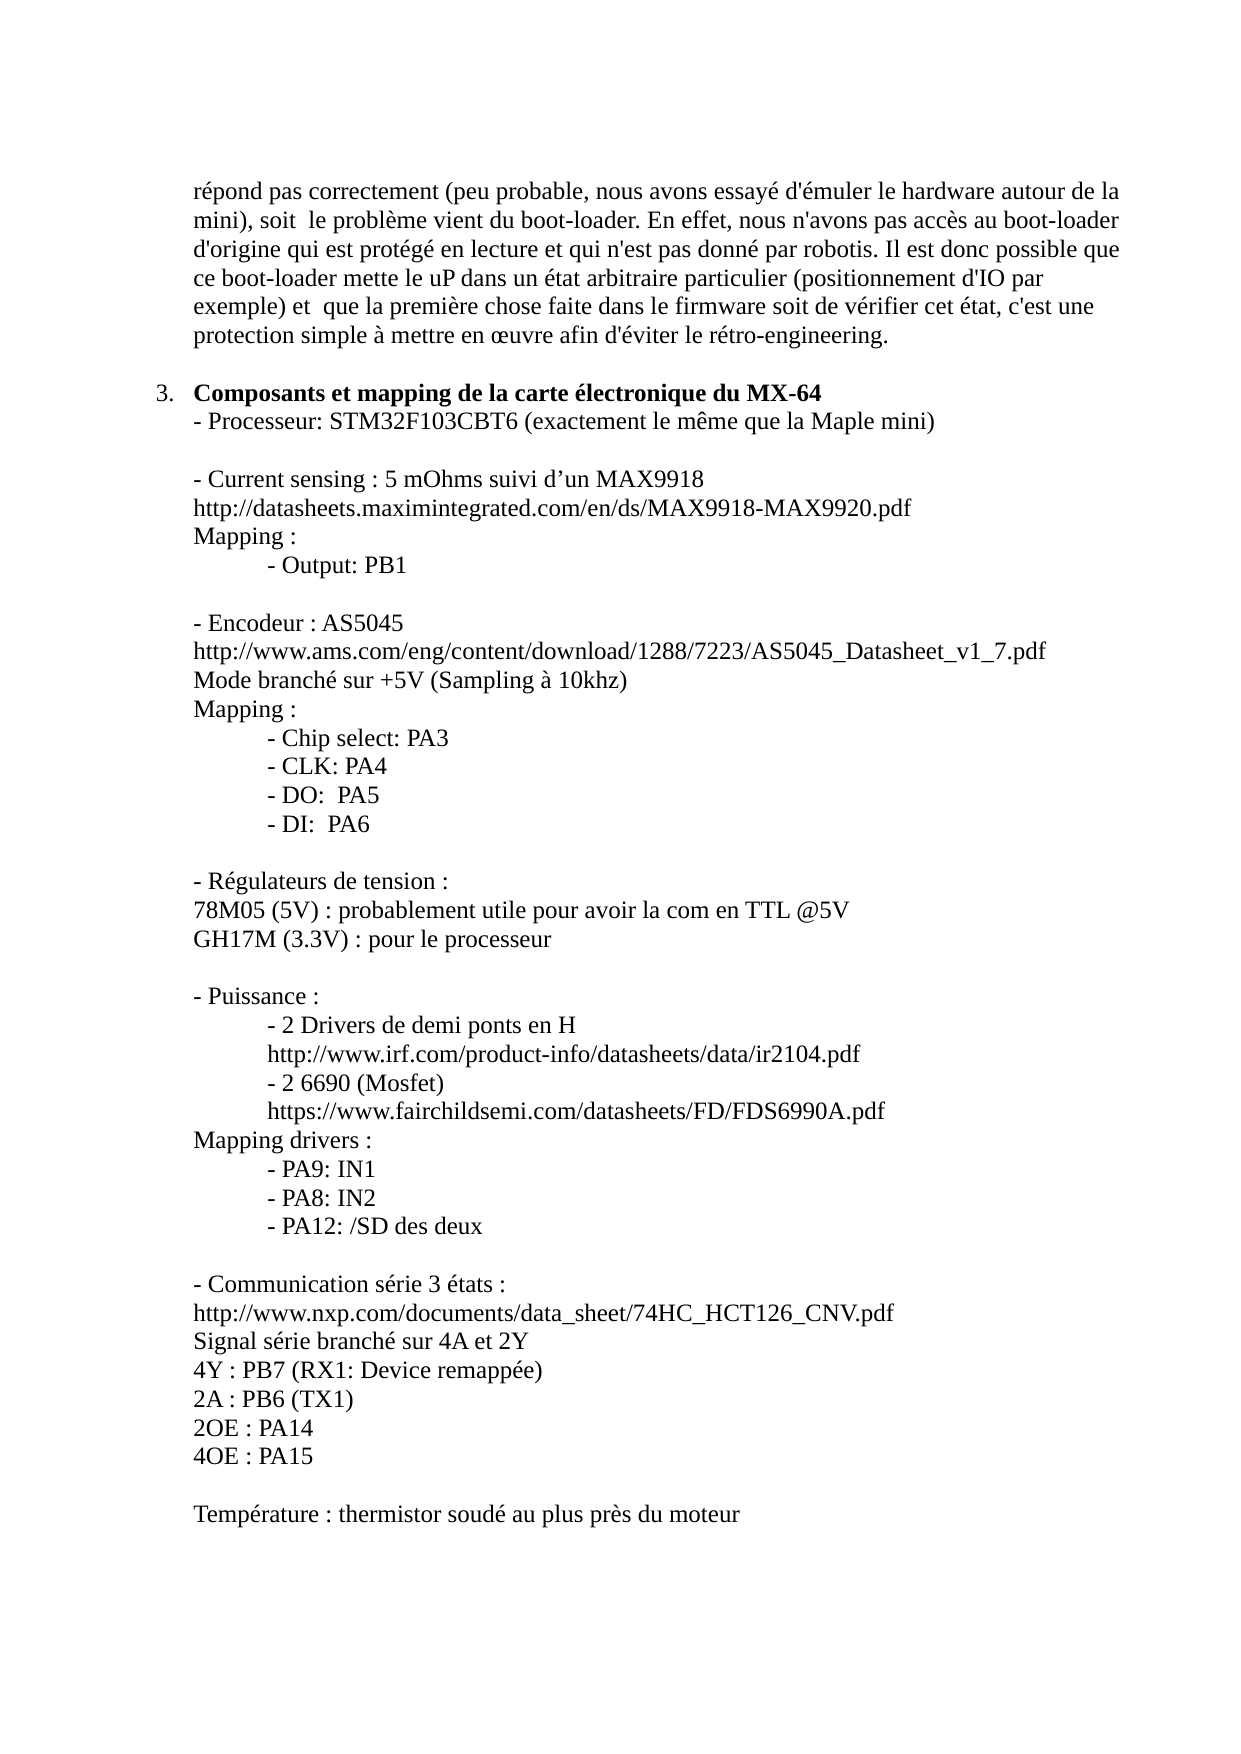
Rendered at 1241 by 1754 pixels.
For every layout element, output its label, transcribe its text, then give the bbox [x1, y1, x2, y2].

list - PA8: IN2 [156, 1183, 1122, 1211]
list http://datasheets.maximintegrated.com/en/ds/MAX9918-MAX9920.pdf [156, 493, 1122, 521]
list Mapping : [156, 521, 1122, 550]
list - CLK: PA4 [156, 751, 1122, 780]
list https://www.fairchildsemi.com/datasheets/FD/FDS6990A.pdf [156, 1096, 1122, 1125]
list Température : thermistor soudé au plus près du moteur [156, 1499, 1122, 1585]
list Mapping : [156, 694, 1122, 723]
list GH17M (3.3V) : pour le processeur [156, 924, 1122, 953]
list - Régulateurs de tension : [156, 866, 1122, 895]
list - Puissance : [156, 981, 1122, 1010]
list Composants et mapping de la carte électronique du MX-64 - Processeur: STM32F103CBT6 (exactement le même que la Maple mini) [156, 378, 1122, 435]
list - PA9: IN1 [156, 1154, 1122, 1183]
list - Current sensing : 5 mOhms suivi d’un MAX9918 [156, 464, 1122, 493]
list - Chip select: PA3 [156, 723, 1122, 751]
list 2A : PB6 (TX1) [156, 1384, 1122, 1413]
list - Communication série 3 états : [156, 1269, 1122, 1298]
list 4OE : PA15 [156, 1441, 1122, 1470]
list - Encodeur : AS5045 [156, 608, 1122, 636]
list 4Y : PB7 (RX1: Device remappée) [156, 1355, 1122, 1384]
list 2OE : PA14 [156, 1413, 1122, 1441]
list http://www.nxp.com/documents/data_sheet/74HC_HCT126_CNV.pdf [156, 1298, 1122, 1326]
list - Output: PB1 [156, 550, 1122, 579]
list - DO: PA5 [156, 780, 1122, 809]
list - DI: PA6 [156, 809, 1122, 838]
list Signal série branché sur 4A et 2Y [156, 1326, 1122, 1355]
list - 2 6690 (Mosfet) [156, 1068, 1122, 1096]
list Mapping drivers : [156, 1125, 1122, 1154]
list http://www.ams.com/eng/content/download/1288/7223/AS5045_Datasheet_v1_7.pdf [156, 636, 1122, 665]
list http://www.irf.com/product-info/datasheets/data/ir2104.pdf [156, 1039, 1122, 1068]
list - PA12: /SD des deux [156, 1211, 1122, 1240]
list - 2 Drivers de demi ponts en H [156, 1010, 1122, 1039]
list Mode branché sur +5V (Sampling à 10khz) [156, 665, 1122, 694]
list 78M05 (5V) : probablement utile pour avoir la com en TTL @5V [156, 895, 1122, 924]
list répond pas correctement (peu probable, nous avons essayé d'émuler le hardware autour de la mini), soit le problème vient du boot-loader. En effet, nous n'avons pas accès au boot-loader d'origine qui est protégé en lecture et qui n'est pas donné par robotis. Il est donc possible que ce boot-loader mette le uP dans un état arbitraire particulier (positionnement d'IO par exemple) et que la première chose faite dans le firmware soit de vérifier cet état, c'est une protection simple à mettre en œuvre afin d'éviter le rétro-engineering. [156, 176, 1122, 378]
